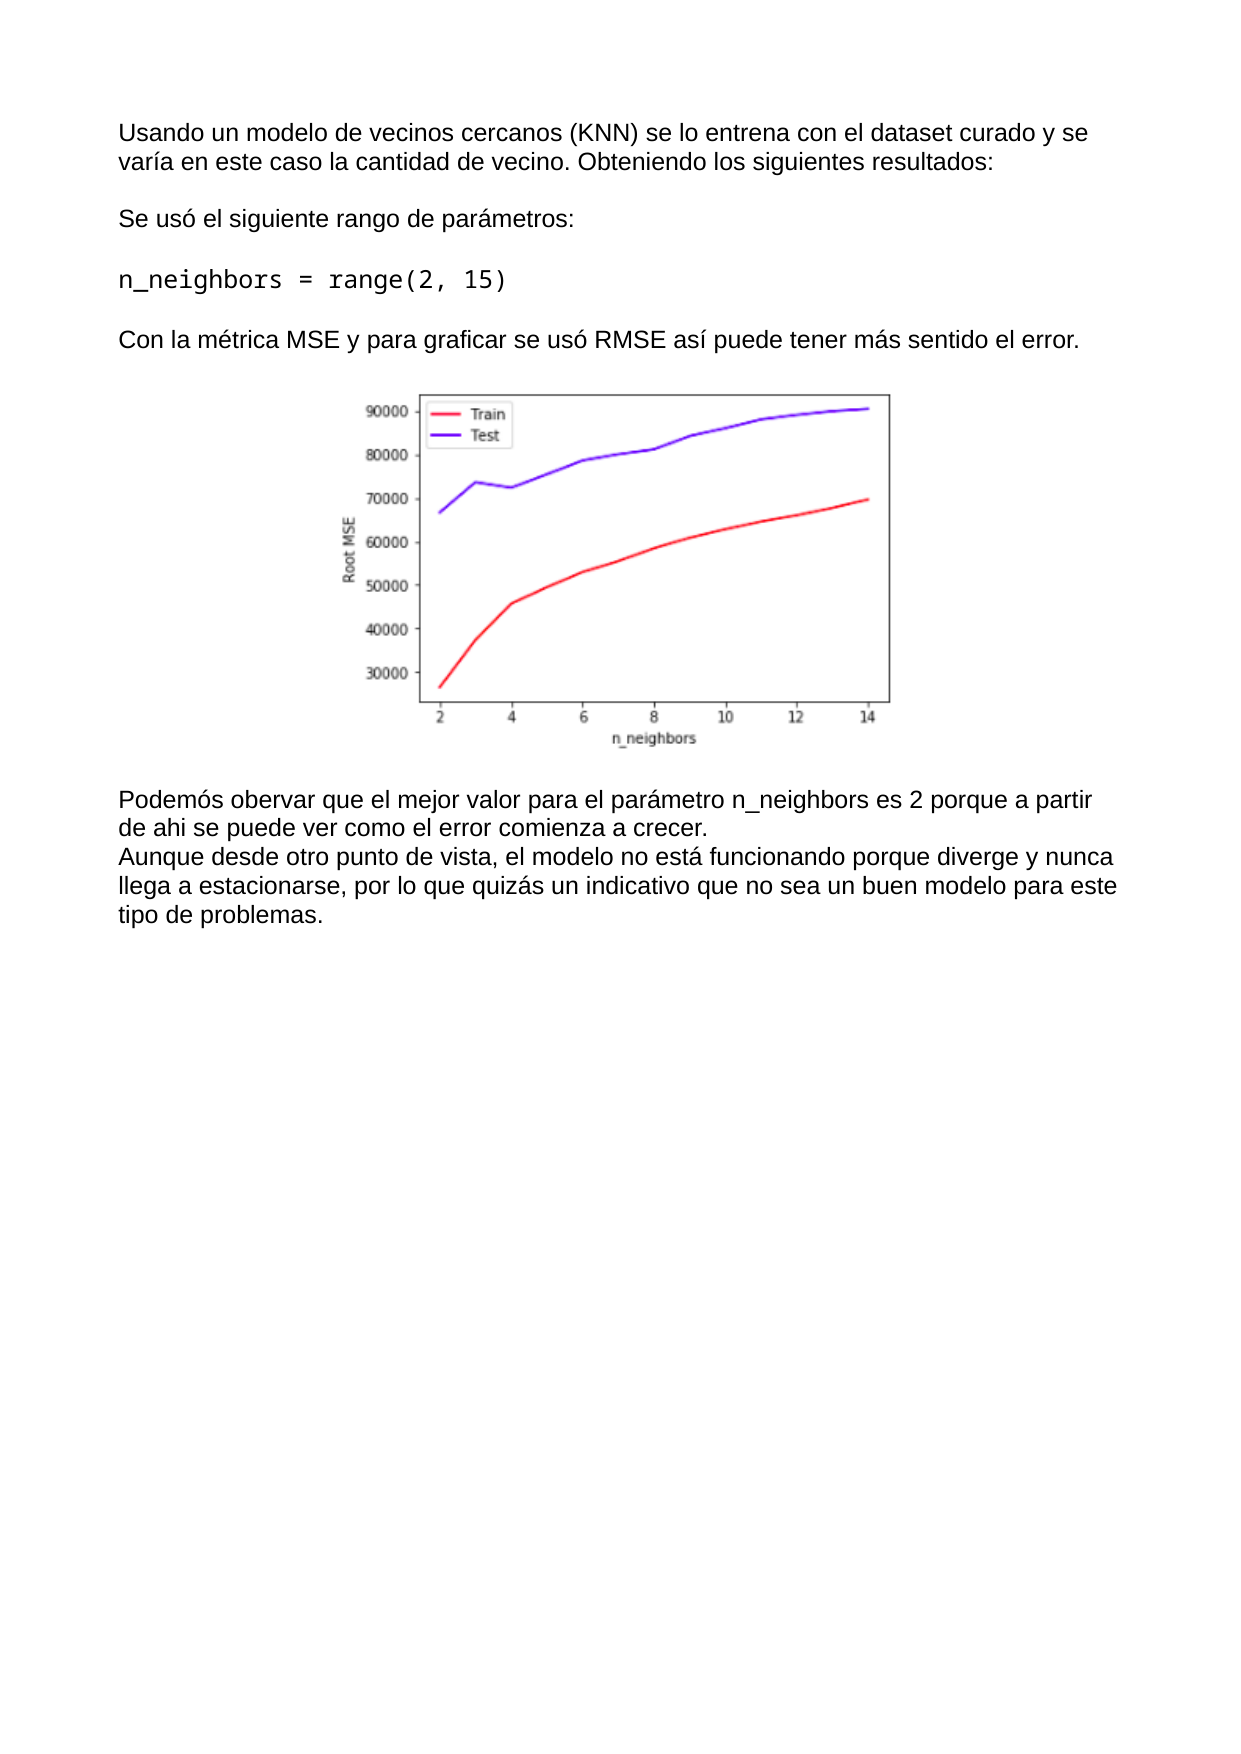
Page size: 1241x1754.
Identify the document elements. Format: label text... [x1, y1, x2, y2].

text Se usó el siguiente rango de parámetros: [118, 204, 1122, 233]
text n_neighbors = range(2, 15) [118, 262, 1122, 296]
text Con la métrica MSE y para graficar se usó RMSE así puede tener más sentido el error. [118, 325, 1122, 353]
text Aunque desde otro punto de vista, el modelo no está funcionando porque diverge y nunca llega a estacionarse, por lo que quizás un indicativo que no sea un buen modelo para este tipo de problemas. [118, 842, 1122, 928]
picture [327, 382, 914, 758]
text Podemós obervar que el mejor valor para el parámetro n_neighbors es 2 porque a partir de ahi se puede ver como el error comienza a crecer. [118, 785, 1122, 842]
text Usando un modelo de vecinos cercanos (KNN) se lo entrena con el dataset curado y se varía en este caso la cantidad de vecino. Obteniendo los siguientes resultados: [118, 118, 1122, 176]
